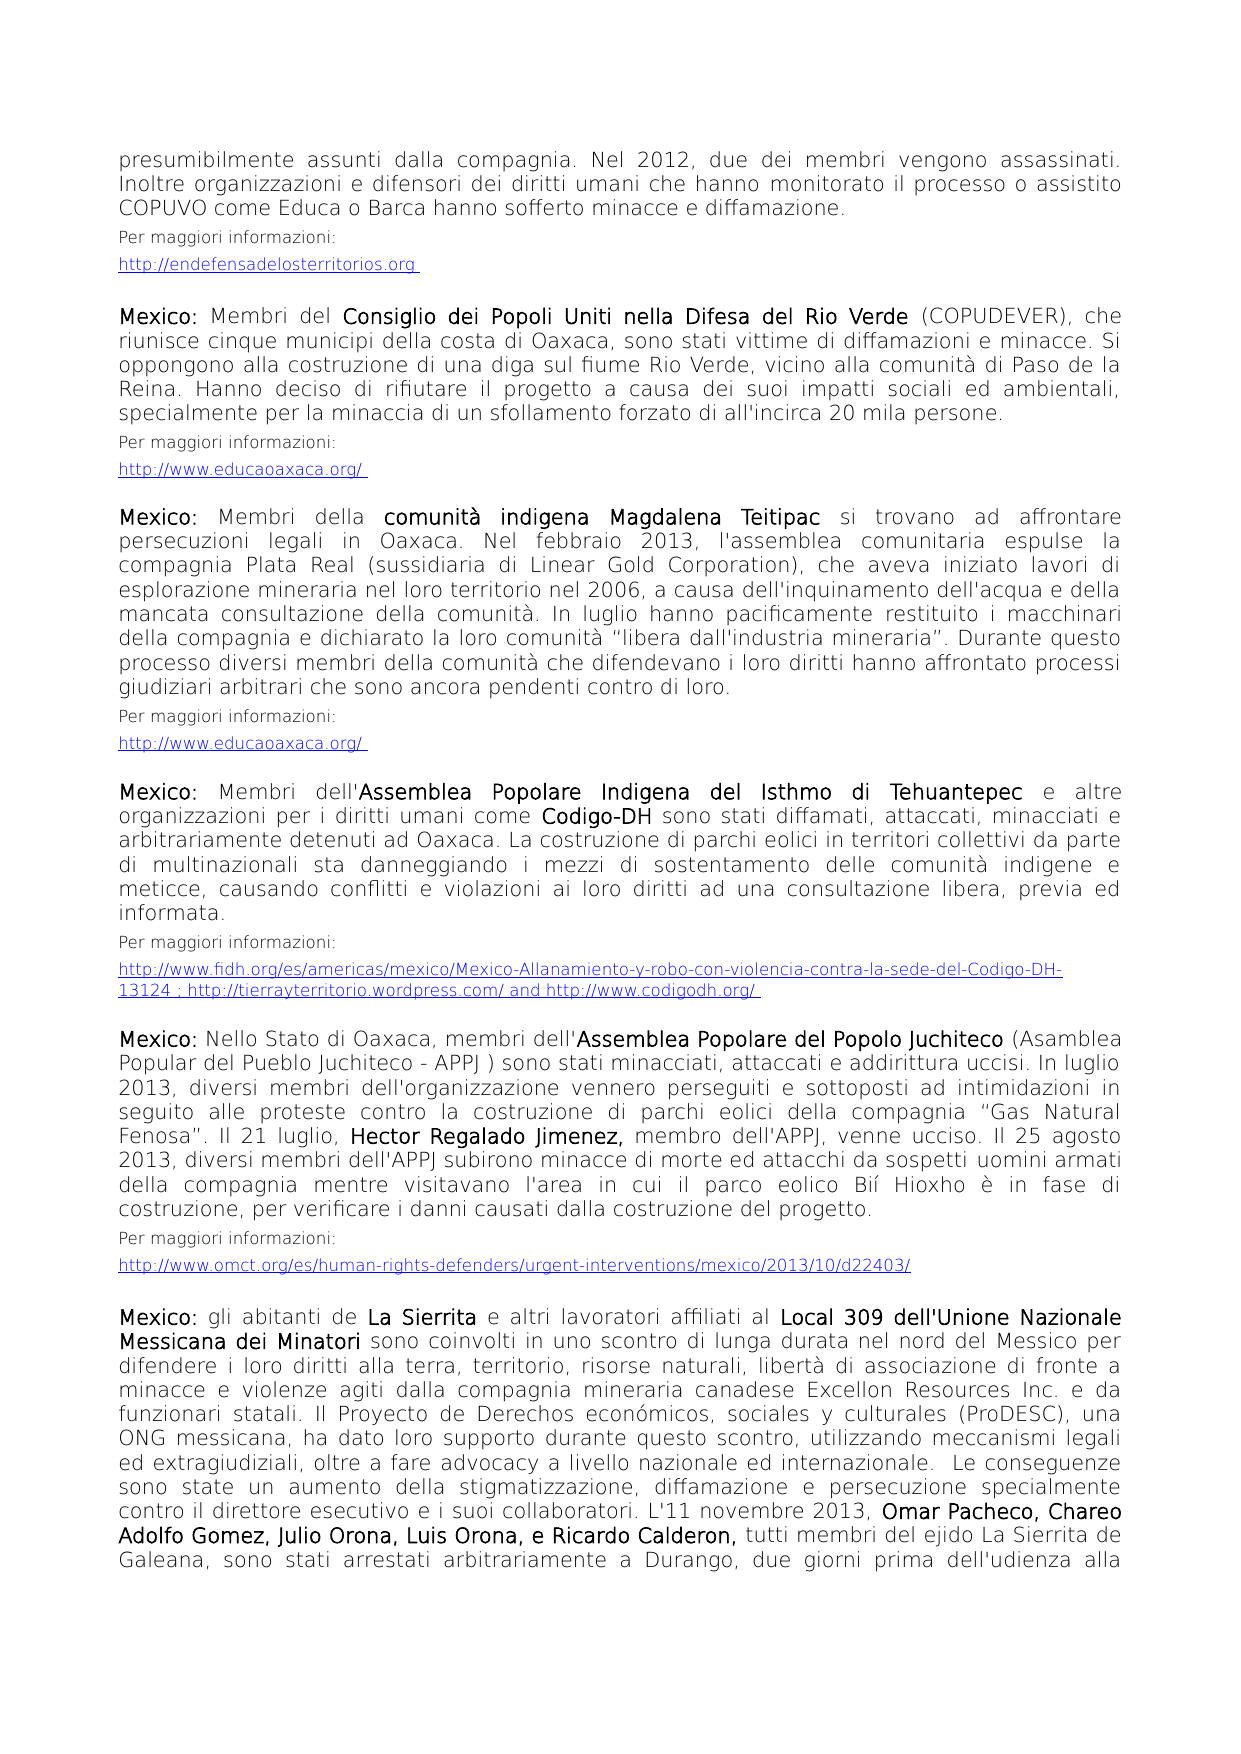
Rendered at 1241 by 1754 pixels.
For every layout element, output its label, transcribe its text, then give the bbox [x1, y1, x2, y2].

text http://endefensadelosterritorios.org [118, 253, 1122, 274]
text http://www.fidh.org/es/americas/mexico/Mexico-Allanamiento-y-robo-con-violencia-contra-la-sede-del-Codigo-DH-13124 ; http://tierrayterritorio.wordpress.com/ and http://www.codigodh.org/ [118, 958, 1122, 1000]
text Per maggiori informazioni: [118, 432, 1122, 453]
text Mexico: Membri della comunità indigena Magdalena Teitipac si trovano ad affrontare persecuzioni legali in Oaxaca. Nel febbraio 2013, l'assemblea comunitaria espulse la compagnia Plata Real (sussidiaria di Linear Gold Corporation), che aveva iniziato lavori di esplorazione mineraria nel loro territorio nel 2006, a causa dell'inquinamento dell'acqua e della mancata consultazione della comunità. In luglio hanno pacificamente restituito i macchinari della compagnia e dichiarato la loro comunità “libera dall'industria mineraria”. Durante questo processo diversi membri della comunità che difendevano i loro diritti hanno affrontato processi giudiziari arbitrari che sono ancora pendenti contro di loro. [118, 505, 1122, 699]
text Per maggiori informazioni: [118, 931, 1122, 952]
text Mexico: gli abitanti de La Sierrita e altri lavoratori affiliati al Local 309 dell'Unione Nazionale Messicana dei Minatori sono coinvolti in uno scontro di lunga durata nel nord del Messico per difendere i loro diritti alla terra, territorio, risorse naturali, libertà di associazione di fronte a minacce e violenze agiti dalla compagnia mineraria canadese Excellon Resources Inc. e da funzionari statali. Il Proyecto de Derechos económicos, sociales y culturales (ProDESC), una ONG messicana, ha dato loro supporto durante questo scontro, utilizzando meccanismi legali ed extragiudiziali, oltre a fare advocacy a livello nazionale ed internazionale. Le conseguenze sono state un aumento della stigmatizzazione, diffamazione e persecuzione specialmente contro il direttore esecutivo e i suoi collaboratori. L'11 novembre 2013, Omar Pacheco, Chareo Adolfo Gomez, Julio Orona, Luis Orona, e Ricardo Calderon, tutti membri del ejido La Sierrita de Galeana, sono stati arrestati arbitrariamente a Durango, due giorni prima dell'udienza alla [118, 1305, 1122, 1572]
text Per maggiori informazioni: [118, 1227, 1122, 1248]
text Mexico: Nello Stato di Oaxaca, membri dell'Assemblea Popolare del Popolo Juchiteco (Asamblea Popular del Pueblo Juchiteco - APPJ ) sono stati minacciati, attaccati e addirittura uccisi. In luglio 2013, diversi membri dell'organizzazione vennero perseguiti e sottoposti ad intimidazioni in seguito alle proteste contro la costruzione di parchi eolici della compagnia “Gas Natural Fenosa”. Il 21 luglio, Hector Regalado Jimenez, membro dell'APPJ, venne ucciso. Il 25 agosto 2013, diversi membri dell'APPJ subirono minacce di morte ed attacchi da sospetti uomini armati della compagnia mentre visitavano l'area in cui il parco eolico Bií Hioxho è in fase di costruzione, per verificare i danni causati dalla costruzione del progetto. [118, 1027, 1122, 1221]
text http://www.omct.org/es/human-rights-defenders/urgent-interventions/mexico/2013/10/d22403/ [118, 1254, 1122, 1275]
text http://www.educaoaxaca.org/ [118, 732, 1122, 753]
text Per maggiori informazioni: [118, 226, 1122, 247]
text Mexico: Membri del Consiglio dei Popoli Uniti nella Difesa del Rio Verde (COPUDEVER), che riunisce cinque municipi della costa di Oaxaca, sono stati vittime di diffamazioni e minacce. Si oppongono alla costruzione di una diga sul fiume Rio Verde, vicino alla comunità di Paso de la Reina. Hanno deciso di rifiutare il progetto a causa dei suoi impatti sociali ed ambientali, specialmente per la minaccia di un sfollamento forzato di all'incirca 20 mila persone. [118, 304, 1122, 426]
text presumibilmente assunti dalla compagnia. Nel 2012, due dei membri vengono assassinati. Inoltre organizzazioni e difensori dei diritti umani che hanno monitorato il processo o assistito COPUVO come Educa o Barca hanno sofferto minacce e diffamazione. [118, 148, 1122, 220]
text Mexico: Membri dell'Assemblea Popolare Indigena del Isthmo di Tehuantepec e altre organizzazioni per i diritti umani come Codigo-DH sono stati diffamati, attaccati, minacciati e arbitrariamente detenuti ad Oaxaca. La costruzione di parchi eolici in territori collettivi da parte di multinazionali sta danneggiando i mezzi di sostentamento delle comunità indigene e meticce, causando conflitti e violazioni ai loro diritti ad una consultazione libera, previa ed informata. [118, 780, 1122, 925]
text Per maggiori informazioni: [118, 705, 1122, 726]
text http://www.educaoaxaca.org/ [118, 458, 1122, 479]
